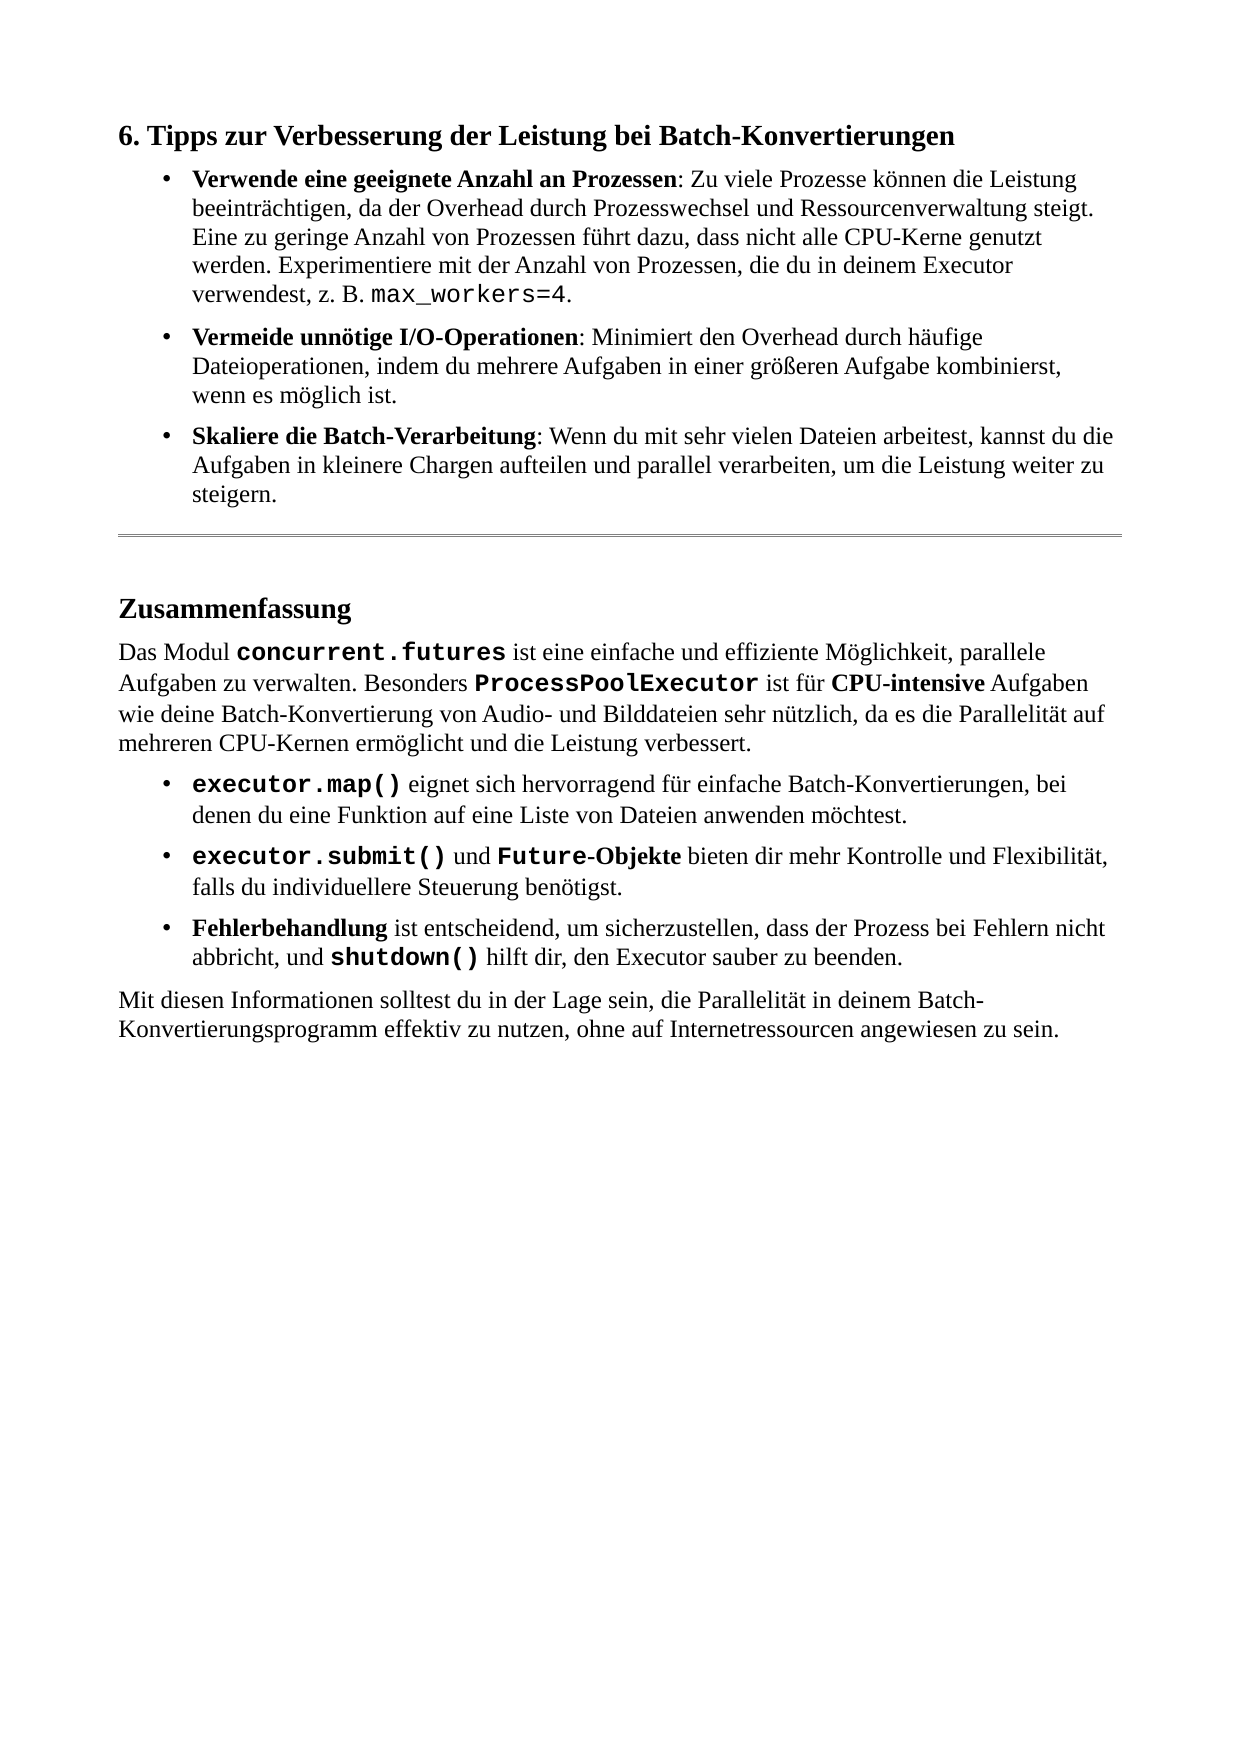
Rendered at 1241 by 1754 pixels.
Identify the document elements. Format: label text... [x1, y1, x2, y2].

list Verwende eine geeignete Anzahl an Prozessen: Zu viele Prozesse können die Leistung beeinträchtigen, da der Overhead durch Prozesswechsel und Ressourcenverwaltung steigt. Eine zu geringe Anzahl von Prozessen führt dazu, dass nicht alle CPU-Kerne genutzt werden. Experimentiere mit der Anzahl von Prozessen, die du in deinem Executor verwendest, z. B. max_workers=4. [162, 164, 1122, 310]
list Fehlerbehandlung ist entscheidend, um sicherzustellen, dass der Prozess bei Fehlern nicht abbricht, und shutdown() hilft dir, den Executor sauber zu beenden. [162, 913, 1122, 973]
list Vermeide unnötige I/O-Operationen: Minimiert den Overhead durch häufige Dateioperationen, indem du mehrere Aufgaben in einer größeren Aufgabe kombinierst, wenn es möglich ist. [162, 322, 1122, 409]
text Mit diesen Informationen solltest du in der Lage sein, die Parallelität in deinem Batch-Konvertierungsprogramm effektiv zu nutzen, ohne auf Internetressourcen angewiesen zu sein. [118, 985, 1122, 1043]
subtitle Zusammenfassung [118, 591, 1122, 625]
list executor.map() eignet sich hervorragend für einfache Batch-Konvertierungen, bei denen du eine Funktion auf eine Liste von Dateien anwenden möchtest. [162, 769, 1122, 828]
subtitle 6. Tipps zur Verbesserung der Leistung bei Batch-Konvertierungen [118, 118, 1122, 152]
list Skaliere die Batch-Verarbeitung: Wenn du mit sehr vielen Dateien arbeitest, kannst du die Aufgaben in kleinere Chargen aufteilen und parallel verarbeiten, um die Leistung weiter zu steigern. [162, 421, 1122, 507]
list executor.submit() und Future-Objekte bieten dir mehr Kontrolle und Flexibilität, falls du individuellere Steuerung benötigst. [162, 841, 1122, 901]
text Das Modul concurrent.futures ist eine einfache und effiziente Möglichkeit, parallele Aufgaben zu verwalten. Besonders ProcessPoolExecutor ist für CPU-intensive Aufgaben wie deine Batch-Konvertierung von Audio- und Bilddateien sehr nützlich, da es die Parallelität auf mehreren CPU-Kernen ermöglicht und die Leistung verbessert. [118, 637, 1122, 756]
